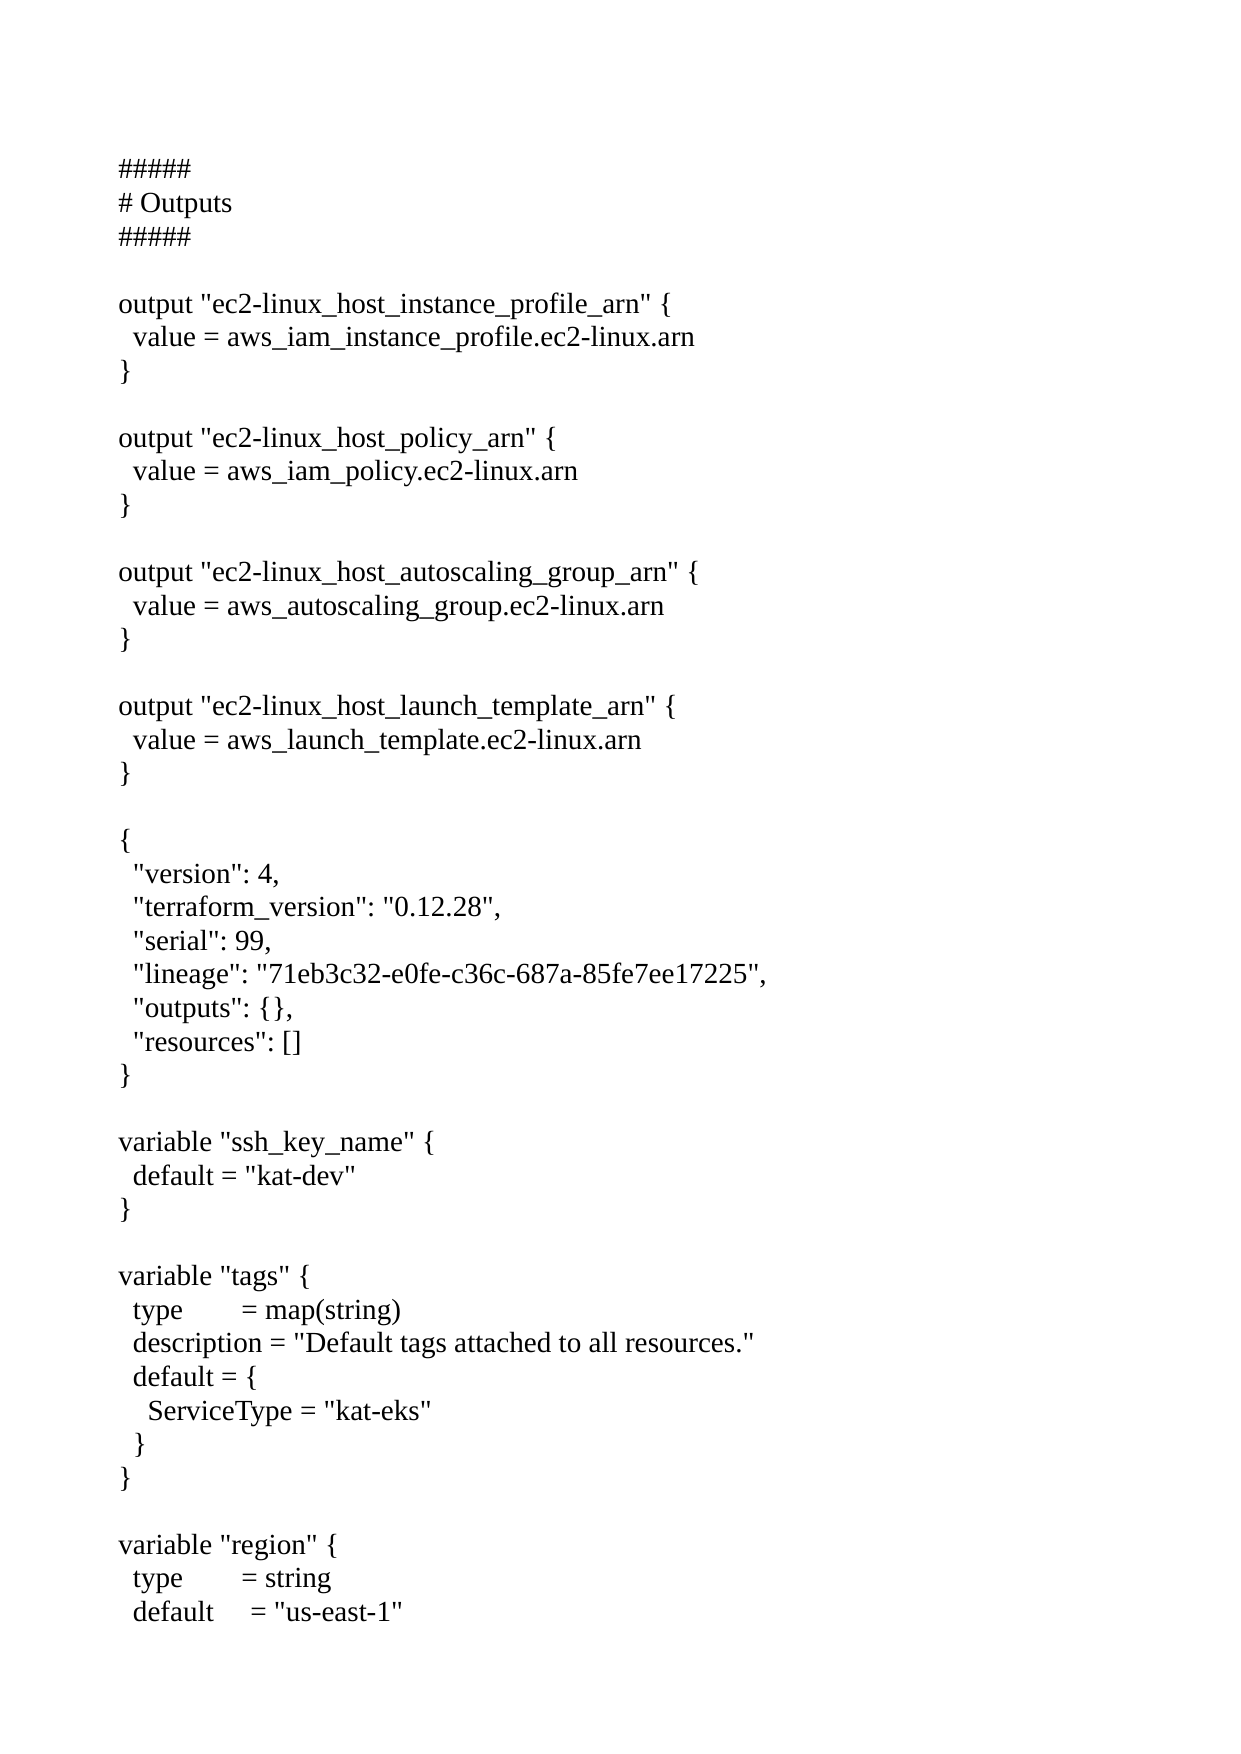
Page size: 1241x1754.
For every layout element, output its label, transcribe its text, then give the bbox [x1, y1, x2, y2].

text ##### [118, 152, 1122, 185]
text } [118, 1426, 1122, 1460]
text } [118, 1460, 1122, 1493]
text "version": 4, [118, 856, 1122, 889]
text output "ec2-linux_host_launch_template_arn" { [118, 688, 1122, 722]
text output "ec2-linux_host_instance_profile_arn" { [118, 286, 1122, 319]
text "lineage": "71eb3c32-e0fe-c36c-687a-85fe7ee17225", [118, 957, 1122, 990]
text # Outputs [118, 185, 1122, 219]
text default = { [118, 1359, 1122, 1393]
text output "ec2-linux_host_policy_arn" { [118, 420, 1122, 453]
text "outputs": {}, [118, 990, 1122, 1024]
text type = string [118, 1560, 1122, 1594]
text description = "Default tags attached to all resources." [118, 1326, 1122, 1359]
text variable "tags" { [118, 1258, 1122, 1292]
text output "ec2-linux_host_autoscaling_group_arn" { [118, 554, 1122, 588]
text value = aws_autoscaling_group.ec2-linux.arn [118, 588, 1122, 621]
text default = "us-east-1" [118, 1594, 1122, 1627]
text type = map(string) [118, 1292, 1122, 1326]
text } [118, 353, 1122, 386]
text } [118, 621, 1122, 655]
text } [118, 487, 1122, 521]
text } [118, 1057, 1122, 1091]
text ##### [118, 219, 1122, 252]
text "terraform_version": "0.12.28", [118, 889, 1122, 923]
text "resources": [] [118, 1024, 1122, 1057]
text value = aws_iam_instance_profile.ec2-linux.arn [118, 319, 1122, 353]
text default = "kat-dev" [118, 1158, 1122, 1191]
text } [118, 1191, 1122, 1225]
text variable "region" { [118, 1527, 1122, 1560]
text } [118, 755, 1122, 789]
text value = aws_iam_policy.ec2-linux.arn [118, 453, 1122, 487]
text ServiceType = "kat-eks" [118, 1393, 1122, 1426]
text "serial": 99, [118, 923, 1122, 957]
text value = aws_launch_template.ec2-linux.arn [118, 722, 1122, 755]
text { [118, 822, 1122, 856]
text variable "ssh_key_name" { [118, 1124, 1122, 1158]
